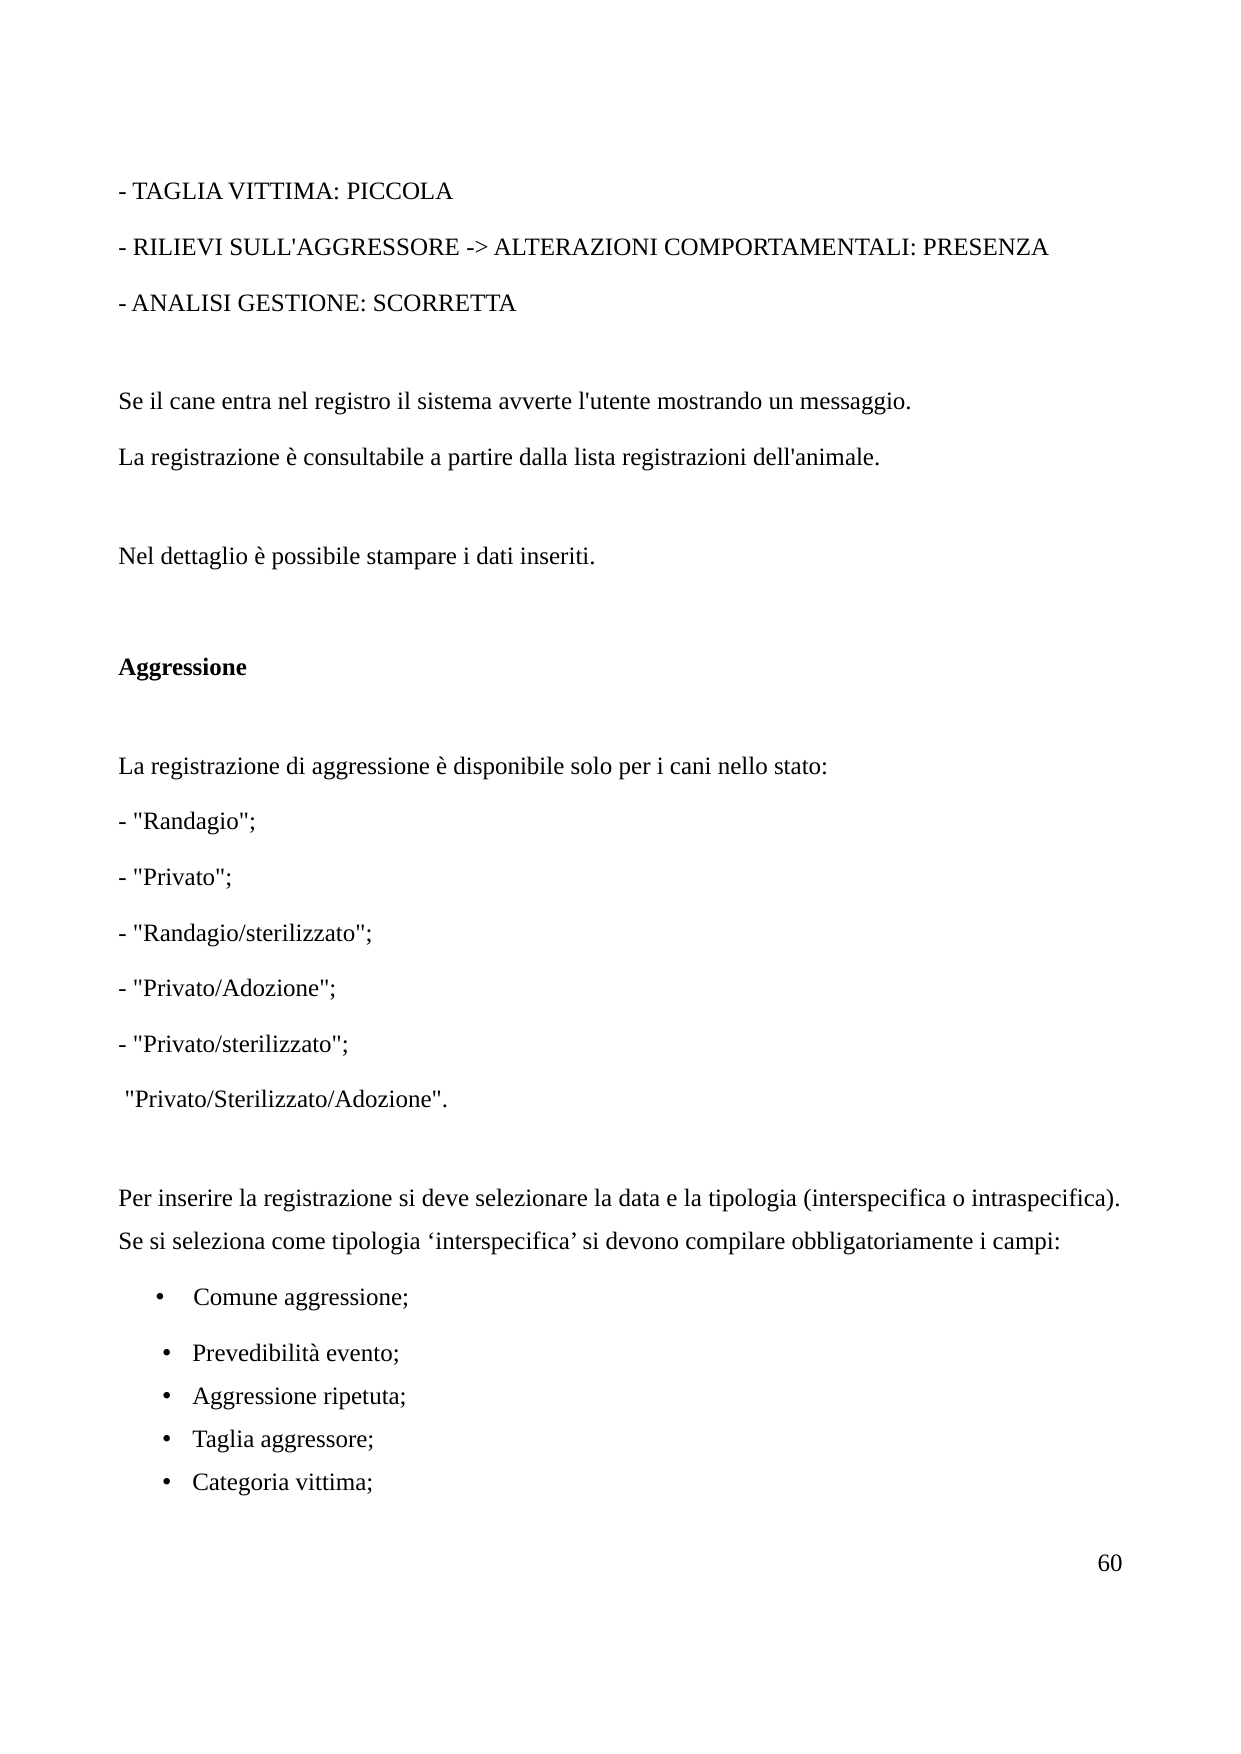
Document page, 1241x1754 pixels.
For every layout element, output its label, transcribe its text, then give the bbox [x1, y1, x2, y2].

list Prevedibilità evento; [162, 1338, 1122, 1366]
list Aggressione ripetuta; [162, 1381, 1122, 1409]
list Taglia aggressore; [162, 1424, 1122, 1453]
text - "Randagio/sterilizzato"; [118, 918, 1122, 946]
text - "Privato"; [118, 862, 1122, 891]
text - TAGLIA VITTIMA: PICCOLA [118, 176, 1122, 205]
text - "Privato/Adozione"; [118, 973, 1122, 1002]
text - ANALISI GESTIONE: SCORRETTA [118, 288, 1122, 316]
text - RILIEVI SULL'AGGRESSORE -> ALTERAZIONI COMPORTAMENTALI: PRESENZA [118, 232, 1122, 261]
text "Privato/Sterilizzato/Adozione". [118, 1084, 1122, 1113]
text La registrazione è consultabile a partire dalla lista registrazioni dell'animale. [118, 442, 1122, 471]
list Categoria vittima; [162, 1467, 1122, 1496]
text Nel dettaglio è possibile stampare i dati inseriti. [118, 498, 1122, 569]
text Se il cane entra nel registro il sistema avverte l'utente mostrando un messaggio. [118, 343, 1122, 415]
text - "Randagio"; [118, 806, 1122, 835]
text - "Privato/sterilizzato"; [118, 1029, 1122, 1058]
list Comune aggressione; [156, 1282, 1122, 1311]
text La registrazione di aggressione è disponibile solo per i cani nello stato: [118, 708, 1122, 779]
text Aggressione [118, 652, 1122, 681]
text Per inserire la registrazione si deve selezionare la data e la tipologia (interspecifica o intraspecifica). Se si seleziona come tipologia ‘interspecifica’ si devono compilare obbligatoriamente i campi: [118, 1140, 1122, 1255]
